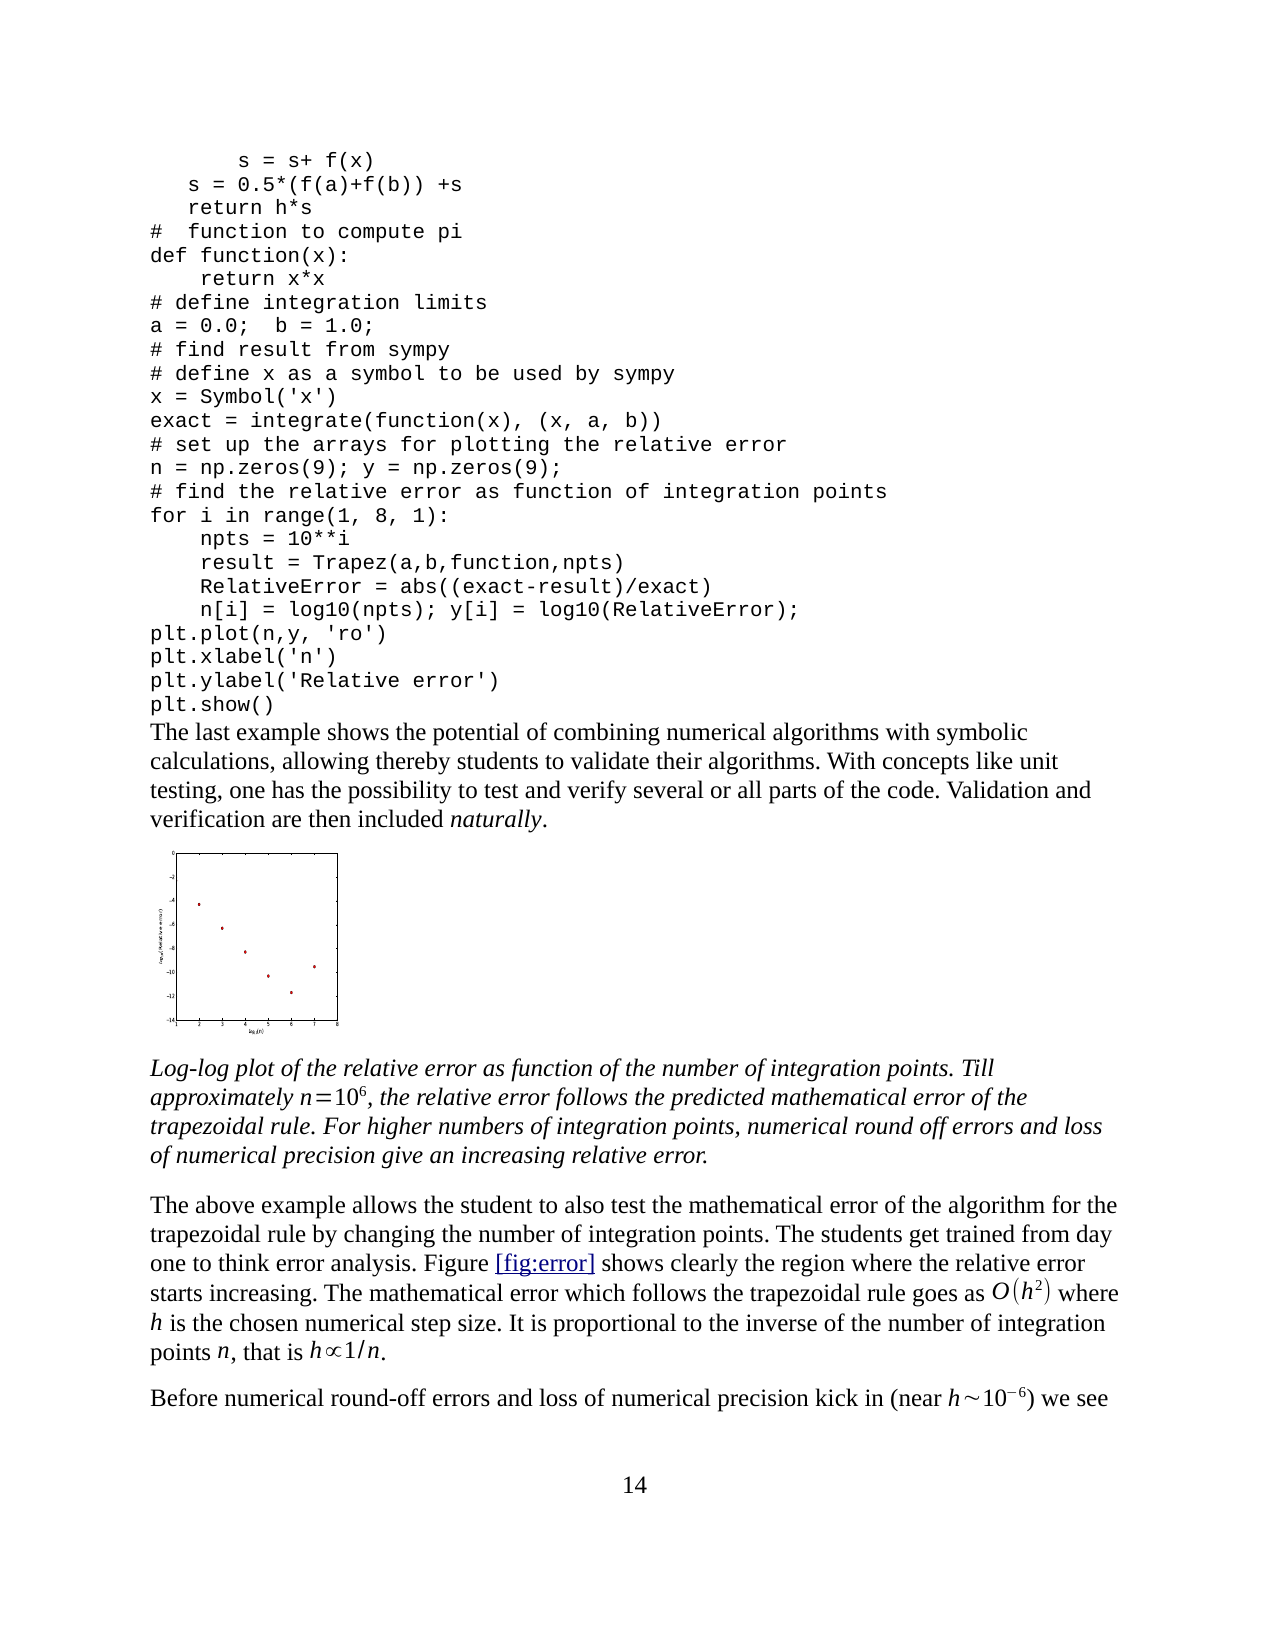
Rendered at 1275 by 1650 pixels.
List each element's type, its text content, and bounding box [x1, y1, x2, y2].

text # function to compute pi [150, 221, 1125, 244]
text for i in range(1, 8, 1): [150, 505, 1125, 528]
text plt.ylabel('Relative error') [150, 670, 1125, 694]
text # find the relative error as function of integration points [150, 481, 1125, 505]
text x = Symbol('x') [150, 386, 1125, 410]
text # find result from sympy [150, 339, 1125, 363]
text Before numerical round-off errors and loss of numerical precision kick in (near ) we see that the relative error in the log-log plot has a slope which follows the mathematical error. [150, 1383, 1125, 1413]
text exact = integrate(function(x), (x, a, b)) [150, 410, 1125, 434]
text n[i] = log10(npts); y[i] = log10(RelativeError); [150, 599, 1125, 623]
text n = np.zeros(9); y = np.zeros(9); [150, 457, 1125, 481]
text s = s+ f(x) [150, 150, 1125, 174]
text The last example shows the potential of combining numerical algorithms with symbolic calculations, allowing thereby students to validate their algorithms. With concepts like unit testing, one has the possibility to test and verify several or all parts of the code. Validation and verification are then included naturally. [150, 717, 1125, 832]
text result = Trapez(a,b,function,npts) [150, 552, 1125, 576]
text a = 0.0; b = 1.0; [150, 316, 1125, 339]
text def function(x): [150, 244, 1125, 268]
text # define x as a symbol to be used by sympy [150, 363, 1125, 386]
text plt.xlabel('n') [150, 647, 1125, 670]
text RelativeError = abs((exact-result)/exact) [150, 576, 1125, 599]
text s = 0.5*(f(a)+f(b)) +s [150, 174, 1125, 197]
text npts = 10**i [150, 528, 1125, 552]
text The above example allows the student to also test the mathematical error of the algorithm for the trapezoidal rule by changing the number of integration points. The students get trained from day one to think error analysis. Figure [fig:error] shows clearly the region where the relative error starts increasing. The mathematical error which follows the trapezoidal rule goes as where is the chosen numerical step size. It is proportional to the inverse of the number of integration points , that is . [150, 1190, 1125, 1365]
text Log-log plot of the relative error as function of the number of integration points. Till approximately , the relative error follows the predicted mathematical error of the trapezoidal rule. For higher numbers of integration points, numerical round off errors and loss of numerical precision give an increasing relative error. [150, 1053, 1125, 1169]
text # define integration limits [150, 292, 1125, 316]
text # set up the arrays for plotting the relative error [150, 434, 1125, 457]
text return h*s [150, 197, 1125, 221]
text return x*x [150, 268, 1125, 292]
text plt.show() [150, 694, 1125, 717]
text plt.plot(n,y, 'ro') [150, 623, 1125, 647]
